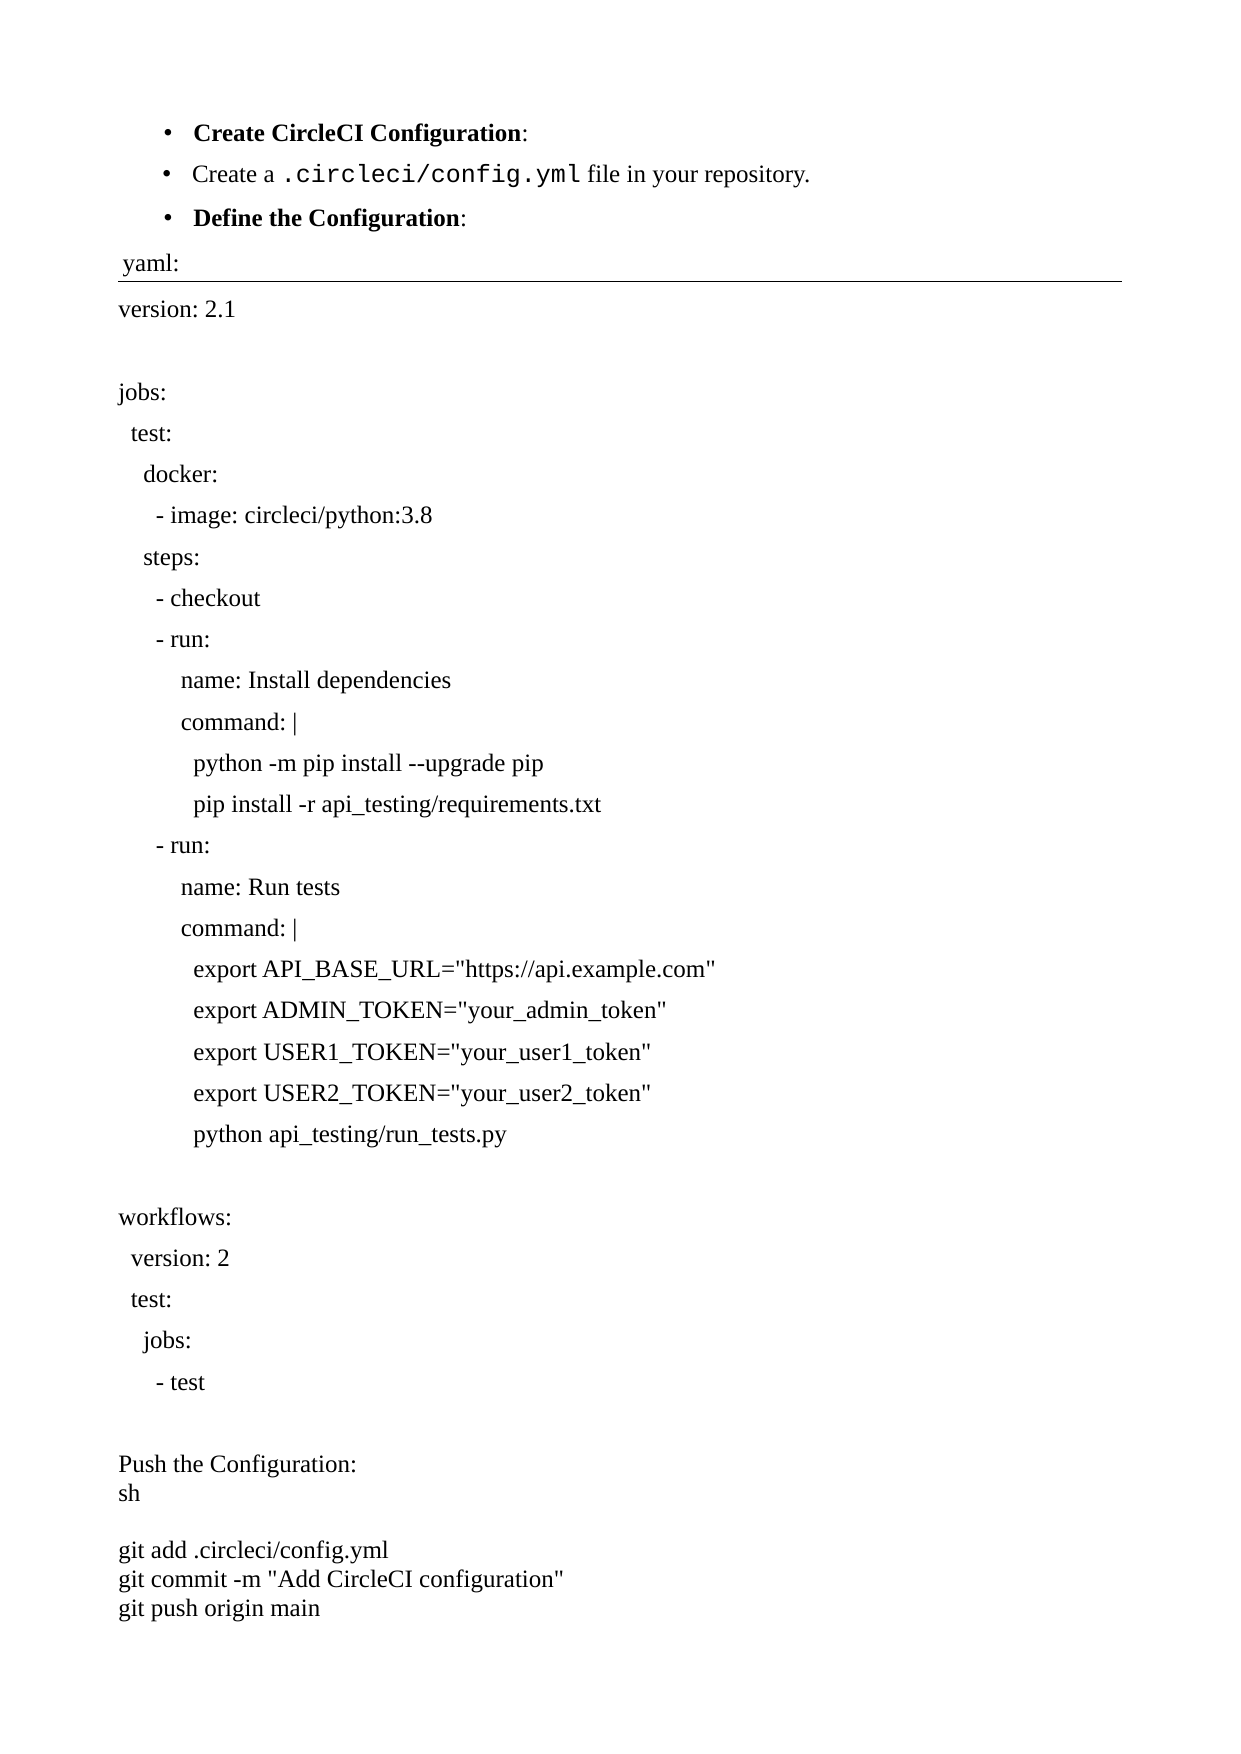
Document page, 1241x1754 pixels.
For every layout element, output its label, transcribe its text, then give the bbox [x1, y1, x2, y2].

list Create CircleCI Configuration: [164, 118, 1122, 147]
text export USER1_TOKEN="your_user1_token" [118, 1037, 1122, 1065]
list Create a .circleci/config.yml file in your repository. [162, 159, 1122, 190]
text - run: [118, 830, 1122, 859]
text git push origin main [118, 1593, 1122, 1622]
text git add .circleci/config.yml [118, 1535, 1122, 1564]
text sh [118, 1478, 1122, 1507]
text jobs: [118, 377, 1122, 405]
text pip install -r api_testing/requirements.txt [118, 789, 1122, 818]
text python -m pip install --upgrade pip [118, 748, 1122, 777]
text name: Run tests [118, 872, 1122, 900]
text - run: [118, 624, 1122, 653]
text command: | [118, 707, 1122, 735]
text git commit -m "Add CircleCI configuration" [118, 1564, 1122, 1593]
text export ADMIN_TOKEN="your_admin_token" [118, 995, 1122, 1024]
text - test [118, 1367, 1122, 1395]
text export API_BASE_URL="https://api.example.com" [118, 954, 1122, 983]
text Push the Configuration: [118, 1449, 1122, 1478]
text export USER2_TOKEN="your_user2_token" [118, 1078, 1122, 1107]
text version: 2 [118, 1243, 1122, 1272]
text yaml: [118, 244, 1122, 281]
text steps: [118, 542, 1122, 570]
text name: Install dependencies [118, 665, 1122, 694]
text - checkout [118, 583, 1122, 612]
text test: [118, 418, 1122, 447]
text jobs: [118, 1325, 1122, 1354]
text test: [118, 1284, 1122, 1313]
text workflows: [118, 1202, 1122, 1230]
list Define the Configuration: [164, 203, 1122, 231]
text docker: [118, 459, 1122, 488]
text version: 2.1 [118, 294, 1122, 323]
text command: | [118, 913, 1122, 942]
text python api_testing/run_tests.py [118, 1119, 1122, 1148]
text - image: circleci/python:3.8 [118, 500, 1122, 529]
